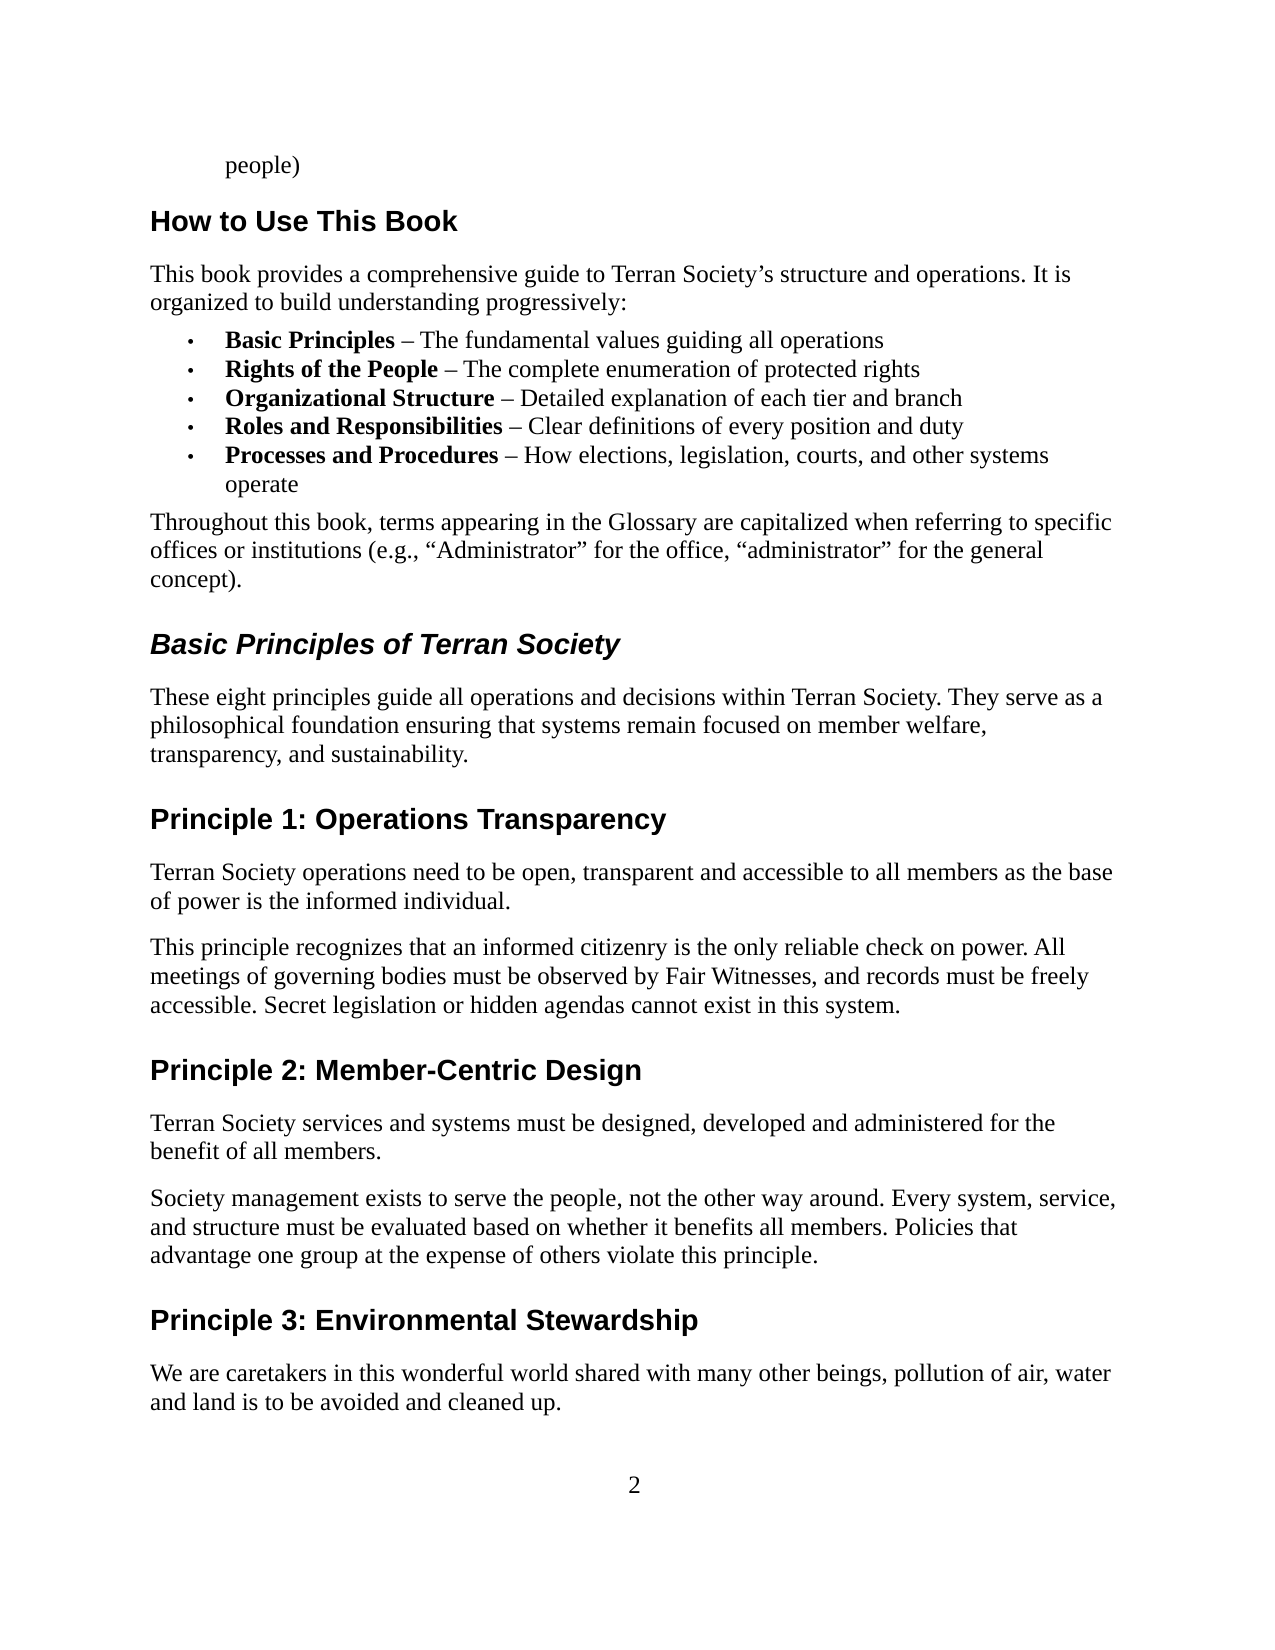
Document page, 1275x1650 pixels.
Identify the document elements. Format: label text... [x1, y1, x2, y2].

list people) [187, 150, 1125, 179]
subtitle How to Use This Book [150, 204, 1125, 237]
list Rights of the People – The complete enumeration of protected rights [187, 354, 1125, 383]
subtitle Principle 3: Environmental Stewardship [150, 1303, 1125, 1337]
text We are caretakers in this wonderful world shared with many other beings, pollution of air, water and land is to be avoided and cleaned up. [150, 1358, 1125, 1416]
text This book provides a comprehensive guide to Terran Society’s structure and operations. It is organized to build understanding progressively: [150, 259, 1125, 316]
subtitle Principle 2: Member-Centric Design [150, 1053, 1125, 1086]
list Roles and Responsibilities – Clear definitions of every position and duty [187, 411, 1125, 440]
text These eight principles guide all operations and decisions within Terran Society. They serve as a philosophical foundation ensuring that systems remain focused on member welfare, transparency, and sustainability. [150, 682, 1125, 768]
text Terran Society operations need to be open, transparent and accessible to all members as the base of power is the informed individual. [150, 857, 1125, 914]
list Basic Principles – The fundamental values guiding all operations [187, 325, 1125, 354]
list Organizational Structure – Detailed explanation of each tier and branch [187, 383, 1125, 411]
text Society management exists to serve the people, not the other way around. Every system, service, and structure must be evaluated based on whether it benefits all members. Policies that advantage one group at the expense of others violate this principle. [150, 1183, 1125, 1269]
text This principle recognizes that an informed citizenry is the only reliable check on power. All meetings of governing bodies must be observed by Fair Witnesses, and records must be freely accessible. Secret legislation or hidden agendas cannot exist in this system. [150, 932, 1125, 1019]
text Terran Society services and systems must be designed, developed and administered for the benefit of all members. [150, 1108, 1125, 1165]
text Throughout this book, terms appearing in the Glossary are capitalized when referring to specific offices or institutions (e.g., “Administrator” for the office, “administrator” for the general concept). [150, 507, 1125, 593]
list Processes and Procedures – How elections, legislation, courts, and other systems operate [187, 440, 1125, 498]
subtitle Basic Principles of Terran Society [150, 627, 1125, 660]
subtitle Principle 1: Operations Transparency [150, 802, 1125, 836]
